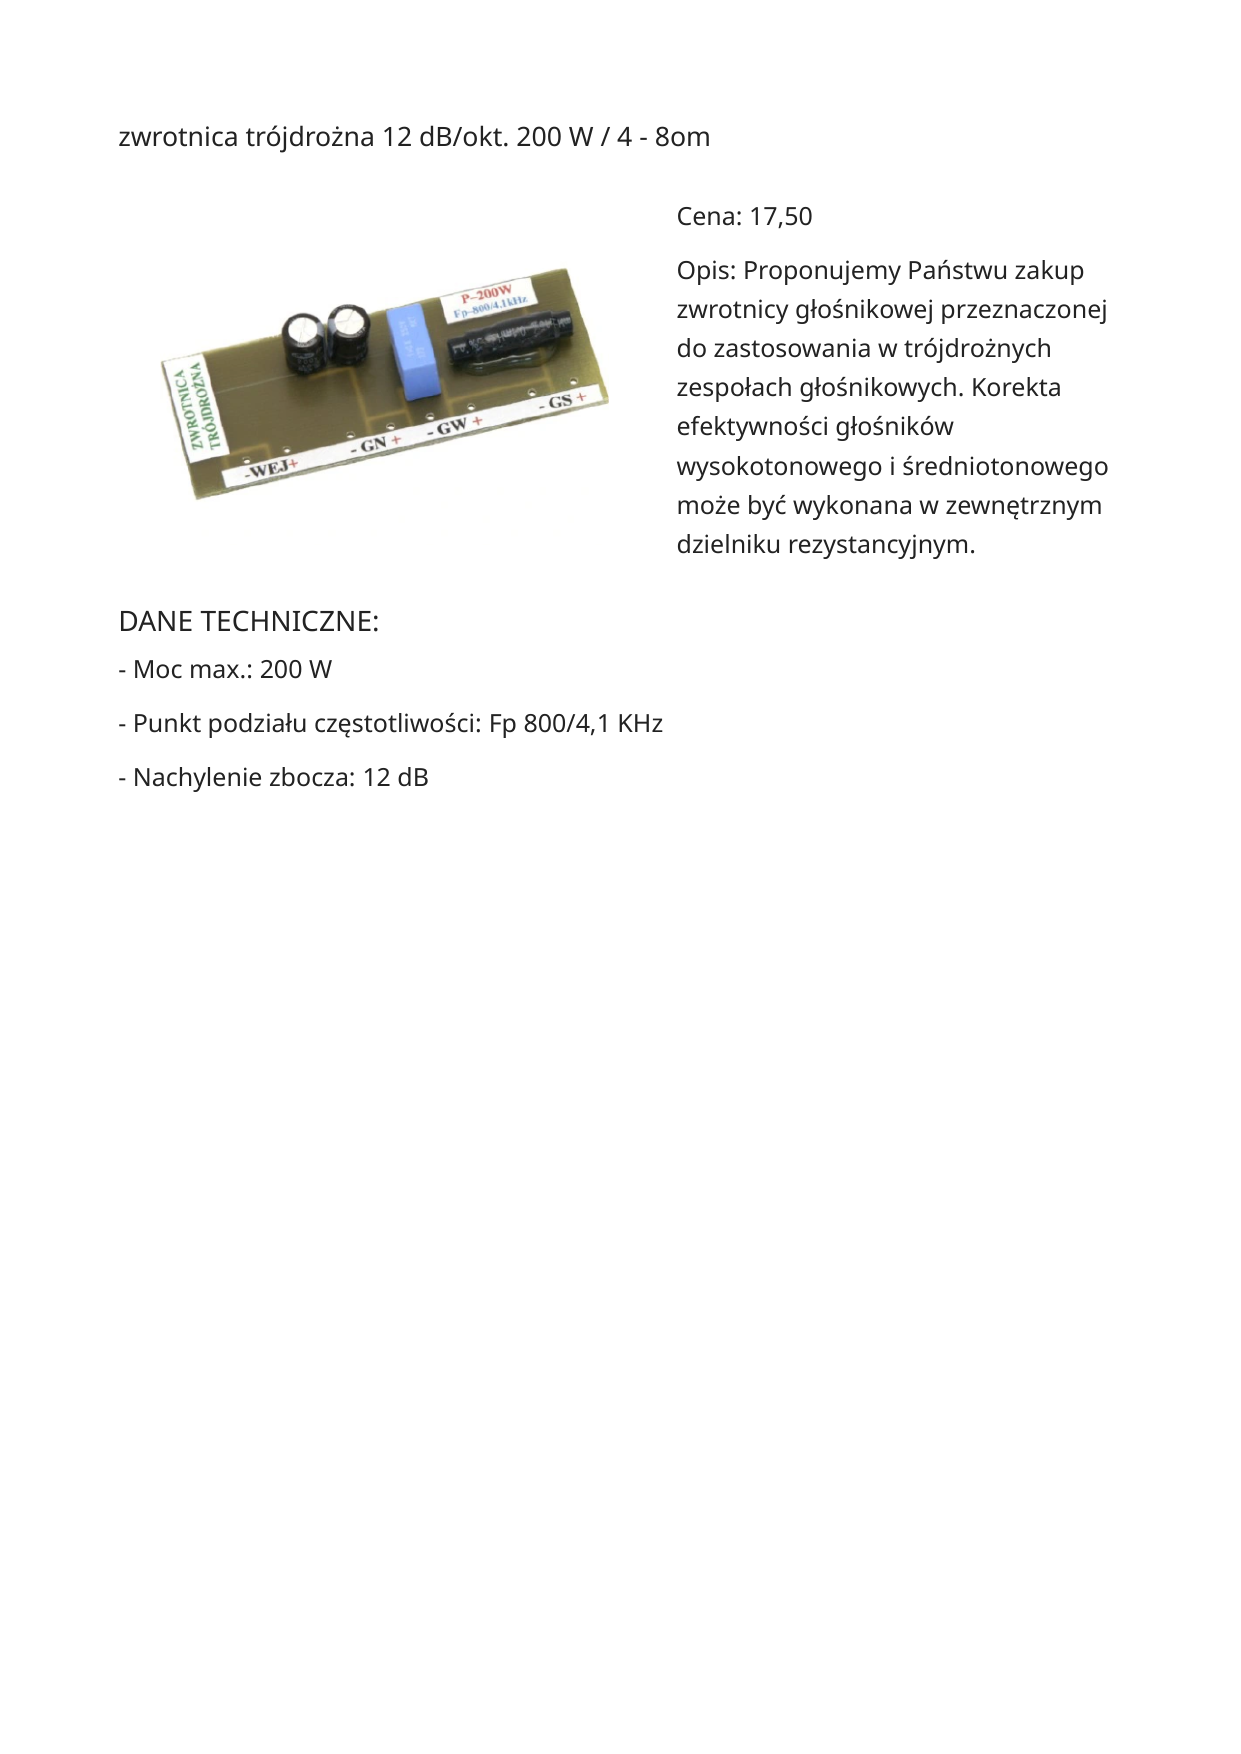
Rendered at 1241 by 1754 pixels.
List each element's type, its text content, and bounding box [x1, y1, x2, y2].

subtitle DANE TECHNICZNE: [118, 601, 1122, 639]
text - Moc max.: 200 W [118, 652, 1122, 686]
picture [113, 209, 677, 545]
text Opis: Proponujemy Państwu zakup zwrotnicy głośnikowej przeznaczonej do zastosowania w trójdrożnych zespołach głośnikowych. Korekta efektywności głośników wysokotonowego i średniotonowego może być wykonana w zewnętrznym dzielniku rezystancyjnym. [118, 252, 1122, 561]
text - Punkt podziału częstotliwości: Fp 800/4,1 KHz [118, 706, 1122, 740]
subtitle zwrotnica trójdrożna 12 dB/okt. 200 W / 4 - 8om [118, 118, 1122, 154]
text Cena: 17,50 [118, 198, 1122, 233]
text - Nachylenie zbocza: 12 dB [118, 759, 1122, 793]
